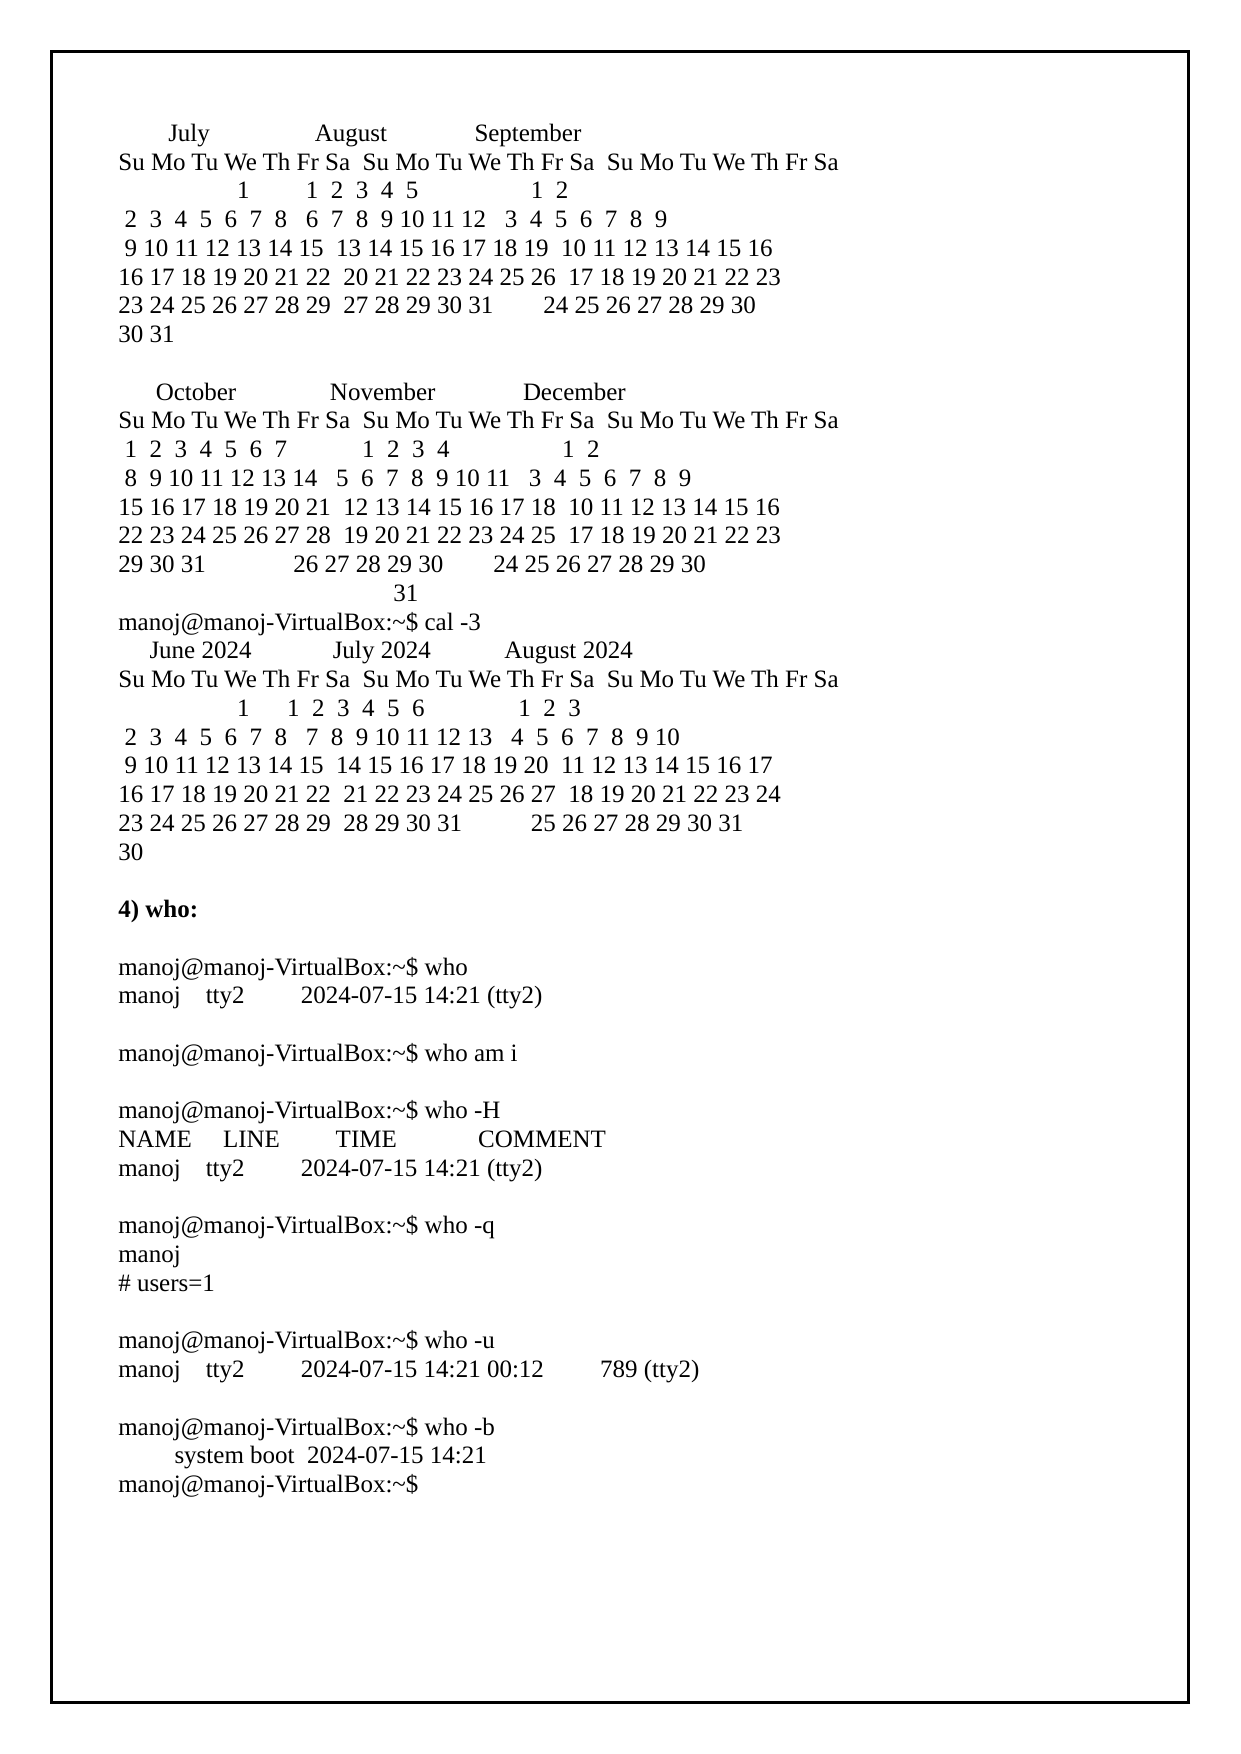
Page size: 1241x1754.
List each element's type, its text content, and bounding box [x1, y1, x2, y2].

text 2 3 4 5 6 7 8 6 7 8 9 10 11 12 3 4 5 6 7 8 9 [118, 204, 1122, 233]
text October November December [118, 377, 1122, 406]
text 1 1 2 3 4 5 1 2 [118, 176, 1122, 204]
text 8 9 10 11 12 13 14 5 6 7 8 9 10 11 3 4 5 6 7 8 9 [118, 463, 1122, 492]
text system boot 2024-07-15 14:21 [118, 1441, 1122, 1469]
text 1 2 3 4 5 6 7 1 2 3 4 1 2 [118, 434, 1122, 463]
text 2 3 4 5 6 7 8 7 8 9 10 11 12 13 4 5 6 7 8 9 10 [118, 722, 1122, 751]
text manoj@manoj-VirtualBox:~$ [118, 1469, 1122, 1498]
text Su Mo Tu We Th Fr Sa Su Mo Tu We Th Fr Sa Su Mo Tu We Th Fr Sa [118, 147, 1122, 176]
text # users=1 [118, 1268, 1122, 1297]
text 1 1 2 3 4 5 6 1 2 3 [118, 693, 1122, 722]
text 29 30 31 26 27 28 29 30 24 25 26 27 28 29 30 [118, 549, 1122, 578]
text June 2024 July 2024 August 2024 [118, 636, 1122, 664]
text manoj@manoj-VirtualBox:~$ who -q [118, 1211, 1122, 1239]
text 30 31 [118, 319, 1122, 348]
text 23 24 25 26 27 28 29 28 29 30 31 25 26 27 28 29 30 31 [118, 808, 1122, 837]
text 30 [118, 837, 1122, 866]
text 23 24 25 26 27 28 29 27 28 29 30 31 24 25 26 27 28 29 30 [118, 291, 1122, 319]
text manoj@manoj-VirtualBox:~$ who -u [118, 1326, 1122, 1354]
text Su Mo Tu We Th Fr Sa Su Mo Tu We Th Fr Sa Su Mo Tu We Th Fr Sa [118, 406, 1122, 434]
text 15 16 17 18 19 20 21 12 13 14 15 16 17 18 10 11 12 13 14 15 16 [118, 492, 1122, 521]
text 16 17 18 19 20 21 22 20 21 22 23 24 25 26 17 18 19 20 21 22 23 [118, 262, 1122, 291]
text 4) who: [118, 894, 1122, 923]
text manoj tty2 2024-07-15 14:21 (tty2) [118, 981, 1122, 1009]
text 9 10 11 12 13 14 15 13 14 15 16 17 18 19 10 11 12 13 14 15 16 [118, 233, 1122, 262]
text manoj@manoj-VirtualBox:~$ who [118, 952, 1122, 981]
text 22 23 24 25 26 27 28 19 20 21 22 23 24 25 17 18 19 20 21 22 23 [118, 521, 1122, 549]
text manoj tty2 2024-07-15 14:21 00:12 789 (tty2) [118, 1354, 1122, 1383]
text 31 [118, 578, 1122, 607]
text manoj@manoj-VirtualBox:~$ who am i [118, 1038, 1122, 1067]
text July August September [118, 118, 1122, 147]
text NAME LINE TIME COMMENT [118, 1124, 1122, 1153]
text manoj@manoj-VirtualBox:~$ who -b [118, 1412, 1122, 1441]
text 16 17 18 19 20 21 22 21 22 23 24 25 26 27 18 19 20 21 22 23 24 [118, 779, 1122, 808]
text manoj@manoj-VirtualBox:~$ cal -3 [118, 607, 1122, 636]
text manoj tty2 2024-07-15 14:21 (tty2) [118, 1153, 1122, 1182]
text Su Mo Tu We Th Fr Sa Su Mo Tu We Th Fr Sa Su Mo Tu We Th Fr Sa [118, 664, 1122, 693]
text manoj@manoj-VirtualBox:~$ who -H [118, 1096, 1122, 1124]
text manoj [118, 1239, 1122, 1268]
text 9 10 11 12 13 14 15 14 15 16 17 18 19 20 11 12 13 14 15 16 17 [118, 751, 1122, 779]
